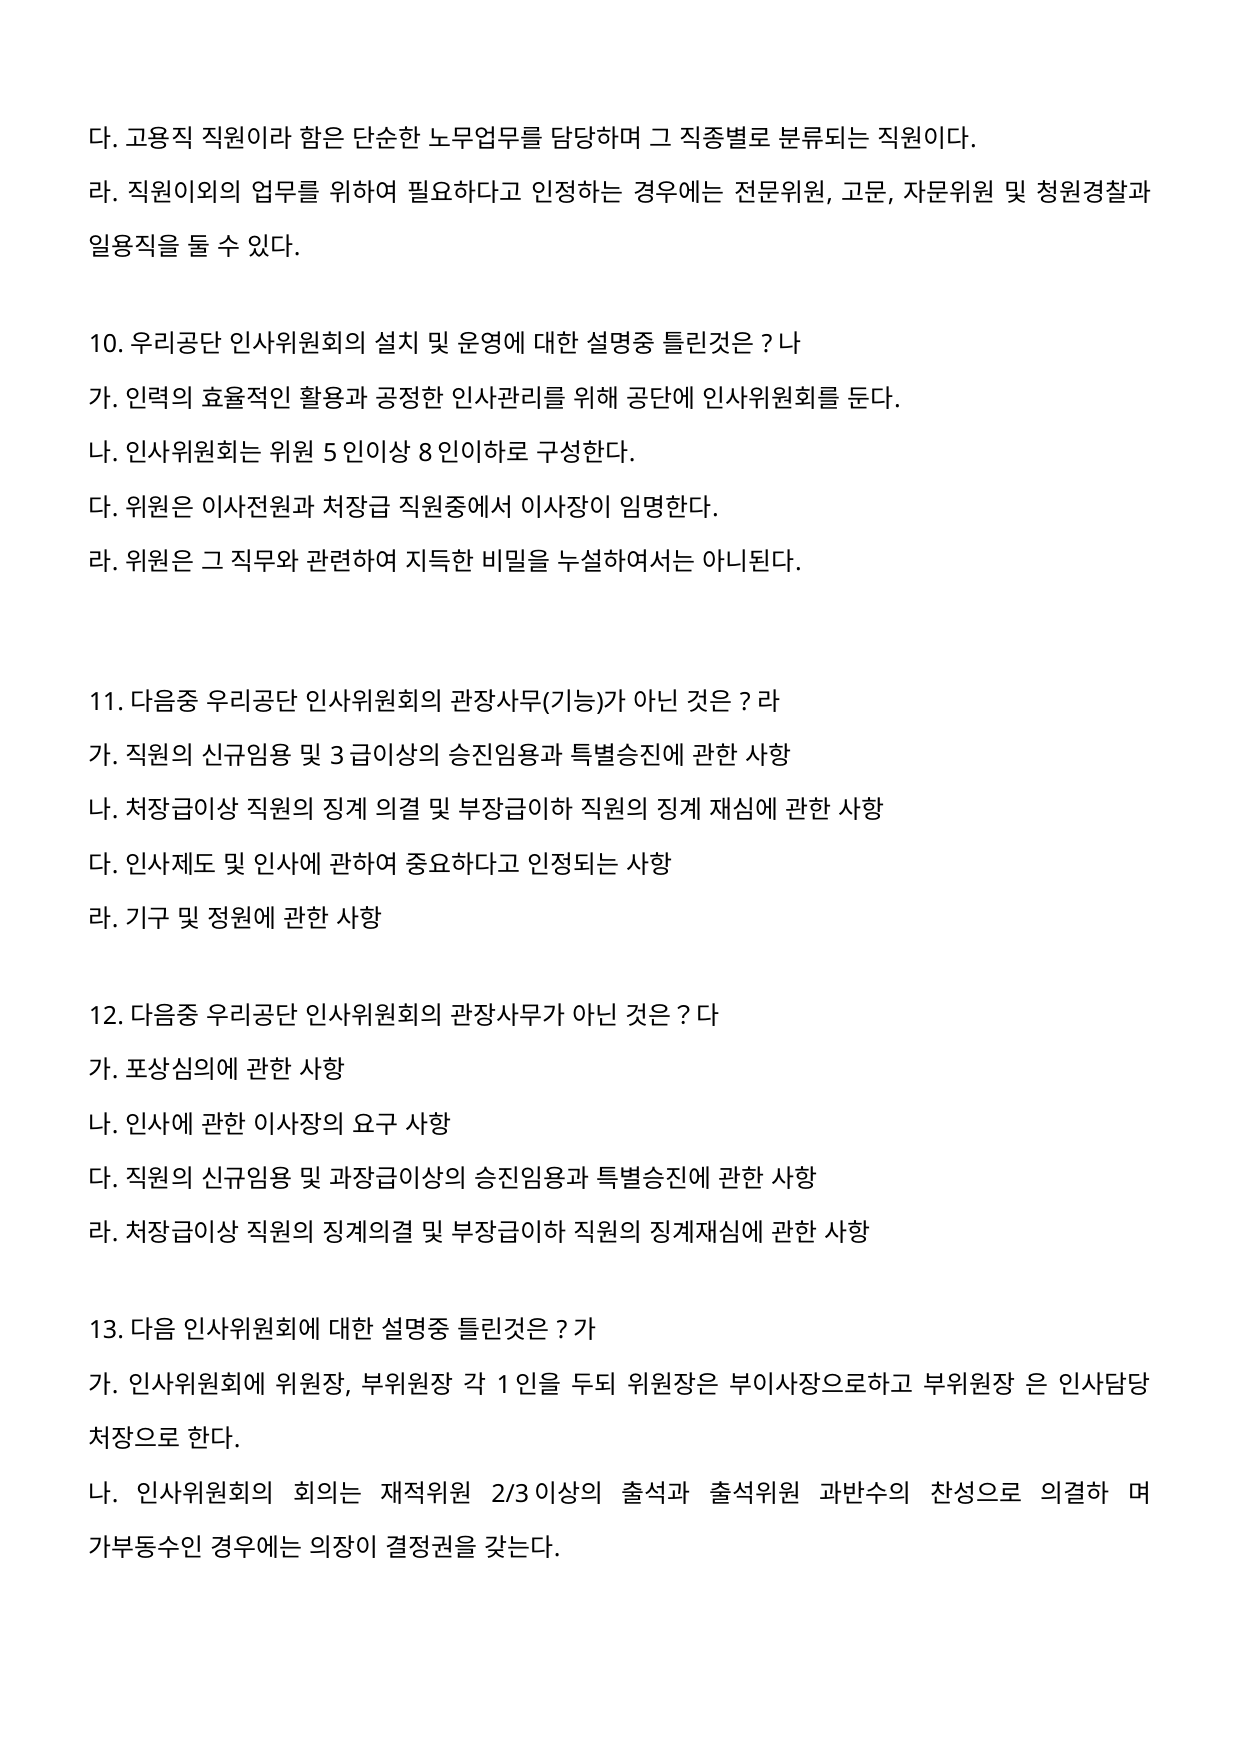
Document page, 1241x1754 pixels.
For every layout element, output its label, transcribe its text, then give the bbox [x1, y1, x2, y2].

text 라. 기구 및 정원에 관한 사항 [88, 898, 1152, 935]
text 다. 인사제도 및 인사에 관하여 중요하다고 인정되는 사항 [88, 844, 1152, 880]
text 나. 인사위원회는 위원 5인이상 8인이하로 구성한다. [88, 433, 1152, 469]
text 가. 인사위원회에 위원장, 부위원장 각 1인을 두되 위원장은 부이사장으로하고 부위원장 은 인사담당 처장으로 한다. [88, 1364, 1152, 1455]
text 12. 다음중 우리공단 인사위원회의 관장사무가 아닌 것은？다 [88, 995, 1152, 1032]
text 라. 처장급이상 직원의 징계의결 및 부장급이하 직원의 징계재심에 관한 사항 [88, 1213, 1152, 1249]
text 가. 직원의 신규임용 및 3급이상의 승진임용과 특별승진에 관한 사항 [88, 735, 1152, 772]
text 다. 고용직 직원이라 함은 단순한 노무업무를 담당하며 그 직종별로 분류되는 직원이다. [88, 118, 1152, 154]
text 라. 위원은 그 직무와 관련하여 지득한 비밀을 누설하여서는 아니된다. [88, 541, 1152, 578]
text 라. 직원이외의 업무를 위하여 필요하다고 인정하는 경우에는 전문위원, 고문, 자문위원 및 청원경찰과 일용직을 둘 수 있다. [88, 172, 1152, 263]
text 가. 포상심의에 관한 사항 [88, 1050, 1152, 1086]
text 다. 직원의 신규임용 및 과장급이상의 승진임용과 특별승진에 관한 사항 [88, 1158, 1152, 1195]
text 11. 다음중 우리공단 인사위원회의 관장사무(기능)가 아닌 것은 ? 라 [88, 681, 1152, 717]
text 13. 다음 인사위원회에 대한 설명중 틀린것은 ? 가 [88, 1310, 1152, 1346]
text 10. 우리공단 인사위원회의 설치 및 운영에 대한 설명중 틀린것은 ? 나 [88, 324, 1152, 360]
text 가. 인력의 효율적인 활용과 공정한 인사관리를 위해 공단에 인사위원회를 둔다. [88, 378, 1152, 414]
text 나. 처장급이상 직원의 징계 의결 및 부장급이하 직원의 징계 재심에 관한 사항 [88, 790, 1152, 826]
text 다. 위원은 이사전원과 처장급 직원중에서 이사장이 임명한다. [88, 487, 1152, 523]
text 나. 인사위원회의 회의는 재적위원 2/3이상의 출석과 출석위원 과반수의 찬성으로 의결하 며 가부동수인 경우에는 의장이 결정권을 갖는다. [88, 1473, 1152, 1564]
text 나. 인사에 관한 이사장의 요구 사항 [88, 1104, 1152, 1140]
